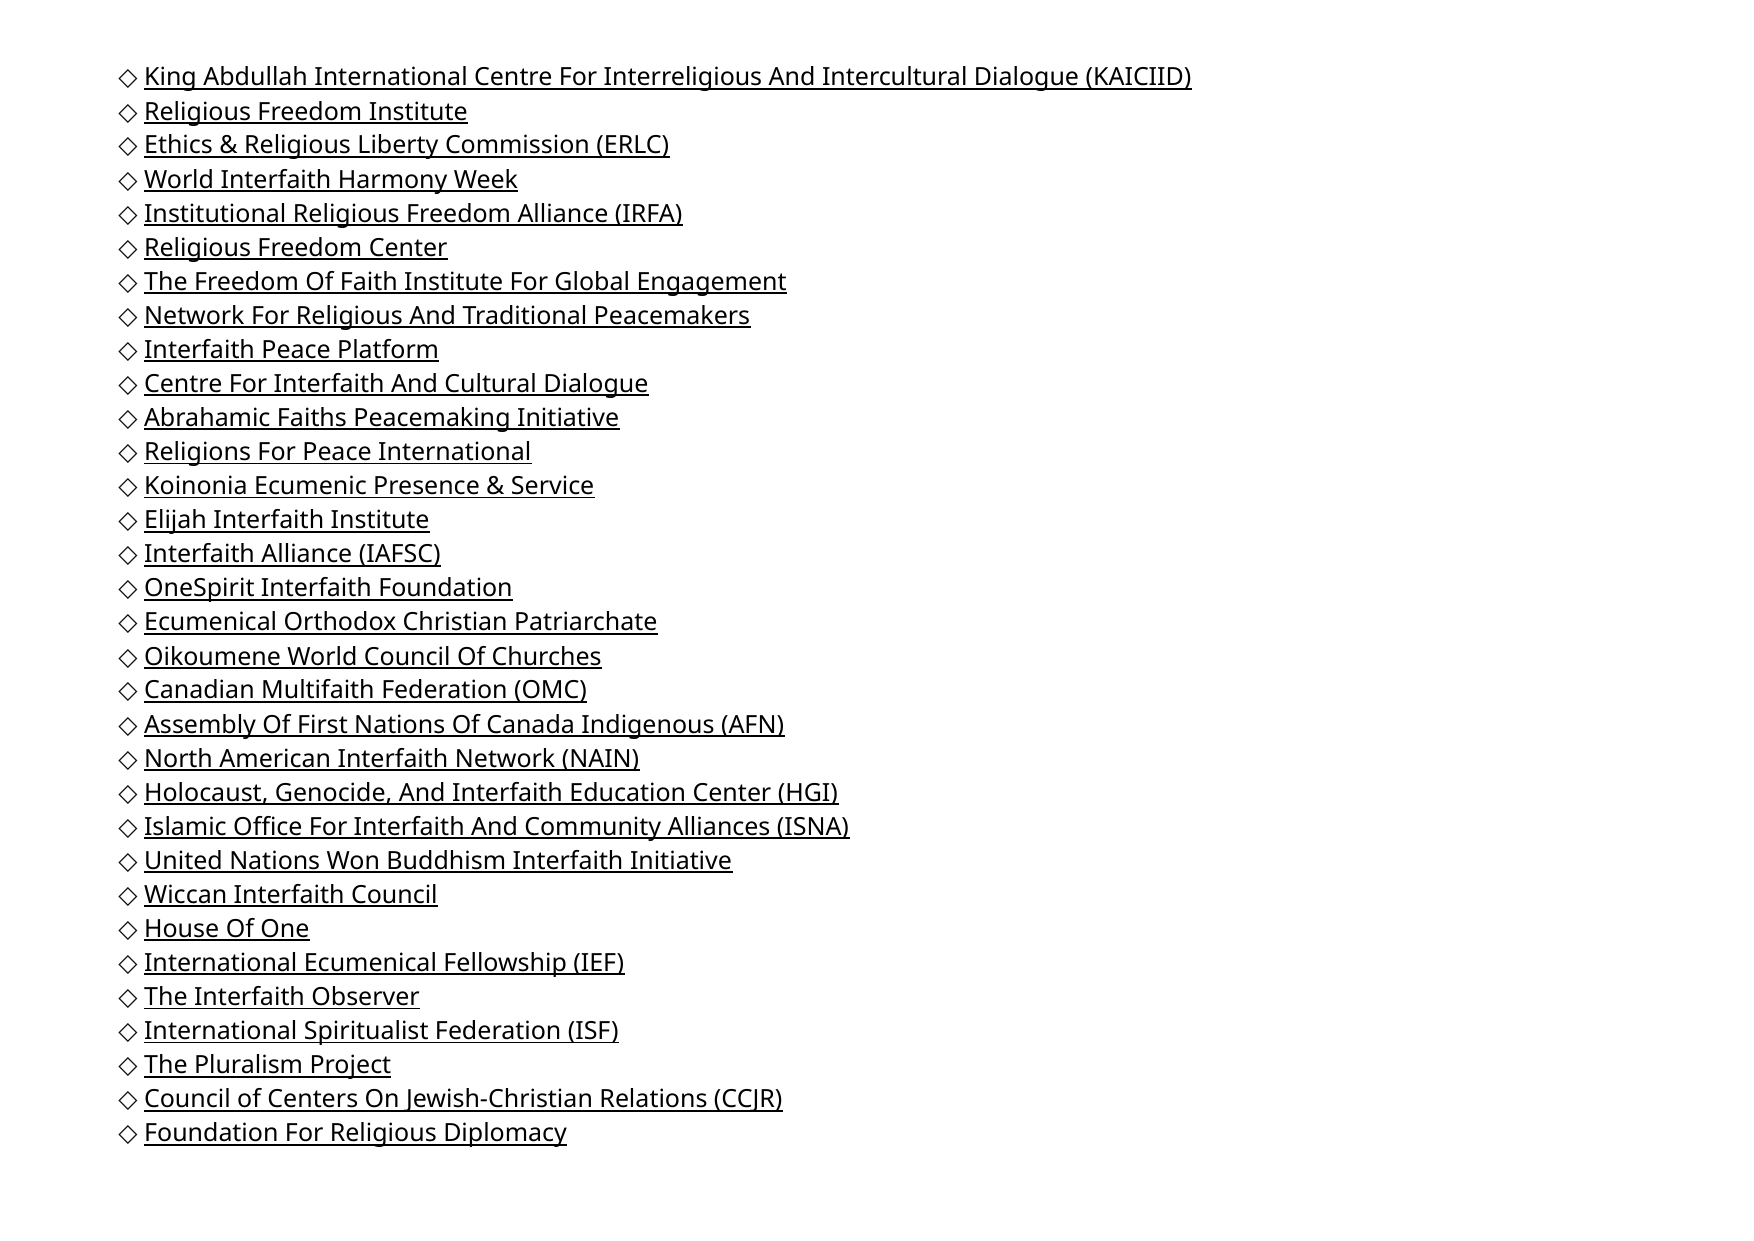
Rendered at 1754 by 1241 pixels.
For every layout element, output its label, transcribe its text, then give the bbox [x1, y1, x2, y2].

text ◇ Elijah Interfaith Institute [118, 502, 1695, 536]
text ◇ Abrahamic Faiths Peacemaking Initiative [118, 400, 1695, 434]
text ◇ Ecumenical Orthodox Christian Patriarchate [118, 604, 1695, 638]
text ◇ Ethics & Religious Liberty Commission (ERLC) [118, 127, 1695, 161]
text ◇ King Abdullah International Centre For Interreligious And Intercultural Dialogue (KAICIID) [118, 59, 1695, 93]
text ◇ Religions For Peace International [118, 434, 1695, 468]
text ◇ International Spiritualist Federation (ISF) [118, 1013, 1695, 1047]
text ◇ Council of Centers On Jewish-Christian Relations (CCJR) [118, 1081, 1695, 1115]
text ◇ United Nations Won Buddhism Interfaith Initiative [118, 842, 1695, 877]
text ◇ Koinonia Ecumenic Presence & Service [118, 468, 1695, 502]
text ◇ Interfaith Alliance (IAFSC) [118, 536, 1695, 570]
text ◇ Institutional Religious Freedom Alliance (IRFA) [118, 195, 1695, 229]
text ◇ Religious Freedom Center [118, 229, 1695, 263]
text ◇ Interfaith Peace Platform [118, 332, 1695, 366]
text ◇ North American Interfaith Network (NAIN) [118, 740, 1695, 774]
text ◇ Oikoumene World Council Of Churches [118, 638, 1695, 672]
text ◇ House Of One [118, 911, 1695, 945]
text ◇ Wiccan Interfaith Council [118, 877, 1695, 911]
text ◇ Centre For Interfaith And Cultural Dialogue [118, 366, 1695, 400]
text ◇ The Freedom Of Faith Institute For Global Engagement [118, 263, 1695, 297]
text ◇ World Interfaith Harmony Week [118, 161, 1695, 195]
text ◇ Islamic Office For Interfaith And Community Alliances (ISNA) [118, 808, 1695, 842]
text ◇ Foundation For Religious Diplomacy [118, 1115, 1695, 1149]
text ◇ Assembly Of First Nations Of Canada Indigenous (AFN) [118, 706, 1695, 740]
text ◇ OneSpirit Interfaith Foundation [118, 570, 1695, 604]
text ◇ Canadian Multifaith Federation (OMC) [118, 672, 1695, 706]
text ◇ International Ecumenical Fellowship (IEF) [118, 945, 1695, 979]
text ◇ Holocaust, Genocide, And Interfaith Education Center (HGI) [118, 774, 1695, 808]
text ◇ The Interfaith Observer [118, 979, 1695, 1013]
text ◇ Religious Freedom Institute [118, 93, 1695, 127]
text ◇ Network For Religious And Traditional Peacemakers [118, 297, 1695, 332]
text ◇ The Pluralism Project [118, 1047, 1695, 1081]
